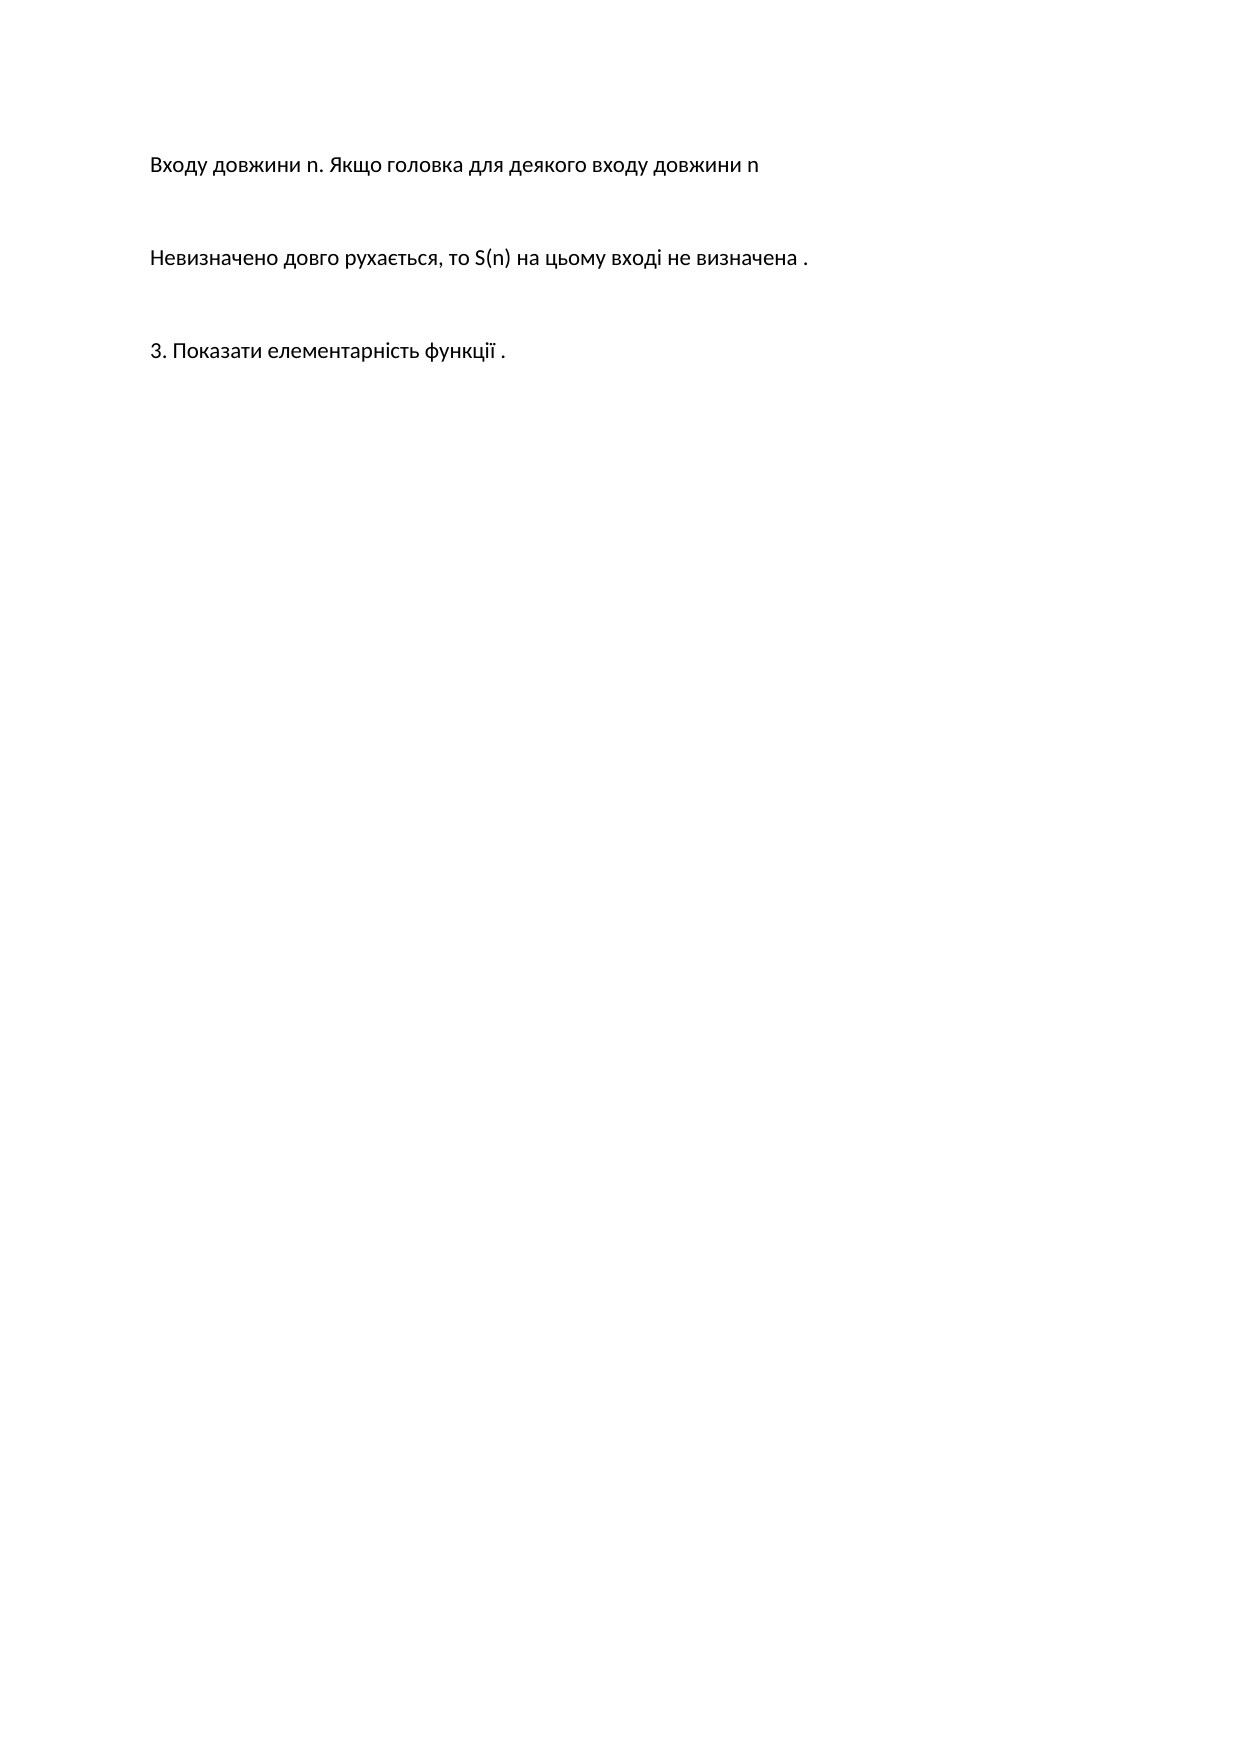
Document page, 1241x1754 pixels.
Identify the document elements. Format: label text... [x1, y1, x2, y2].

text 3. Показати елементарність функції . [150, 336, 1090, 364]
text Невизначено довго рухається, то S(n) на цьому вході не визначена . [150, 243, 1090, 271]
text Входу довжини n. Якщо головка для деякого входу довжини n [150, 150, 1090, 178]
